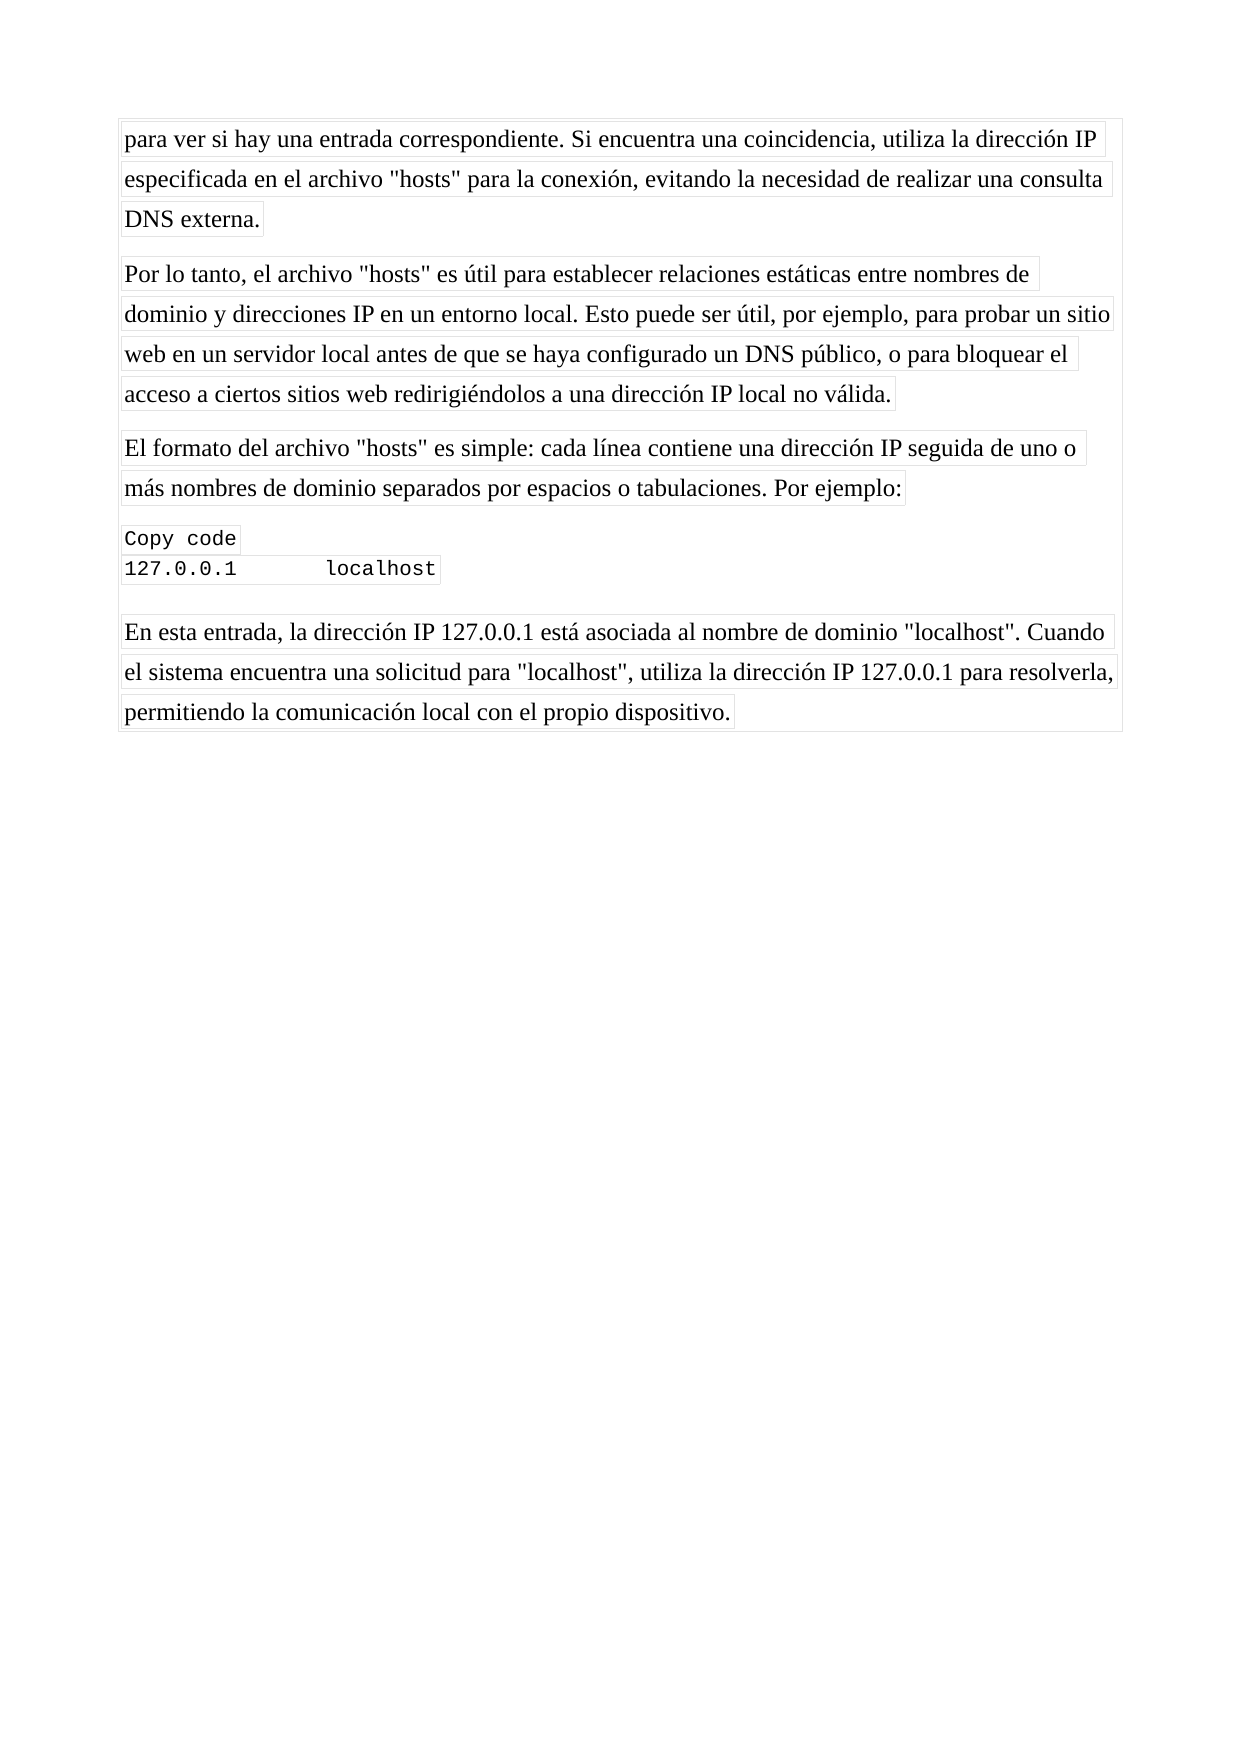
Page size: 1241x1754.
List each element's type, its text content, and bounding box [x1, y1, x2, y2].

text 127.0.0.1 localhost [241, 552, 1122, 584]
text El formato del archivo "hosts" es simple: cada línea contiene una dirección IP seguida de uno o más nombres de dominio separados por espacios o tabulaciones. Por ejemplo: [119, 427, 1122, 505]
text Copy code [119, 522, 1122, 552]
text En esta entrada, la dirección IP 127.0.0.1 está asociada al nombre de dominio "localhost". Cuando el sistema encuentra una solicitud para "localhost", utiliza la dirección IP 127.0.0.1 para resolverla, permitiendo la comunicación local con el propio dispositivo. [119, 611, 1122, 731]
text 127.0.0.1 localhost [122, 556, 440, 584]
text Por lo tanto, el archivo "hosts" es útil para establecer relaciones estáticas entre nombres de dominio y direcciones IP en un entorno local. Esto puede ser útil, por ejemplo, para probar un sitio web en un servidor local antes de que se haya configurado un DNS público, o para bloquear el acceso a ciertos sitios web redirigiéndolos a una dirección IP local no válida. [119, 253, 1122, 411]
text para ver si hay una entrada correspondiente. Si encuentra una coincidencia, utiliza la dirección IP especificada en el archivo "hosts" para la conexión, evitando la necesidad de realizar una consulta DNS externa. [119, 119, 1122, 236]
